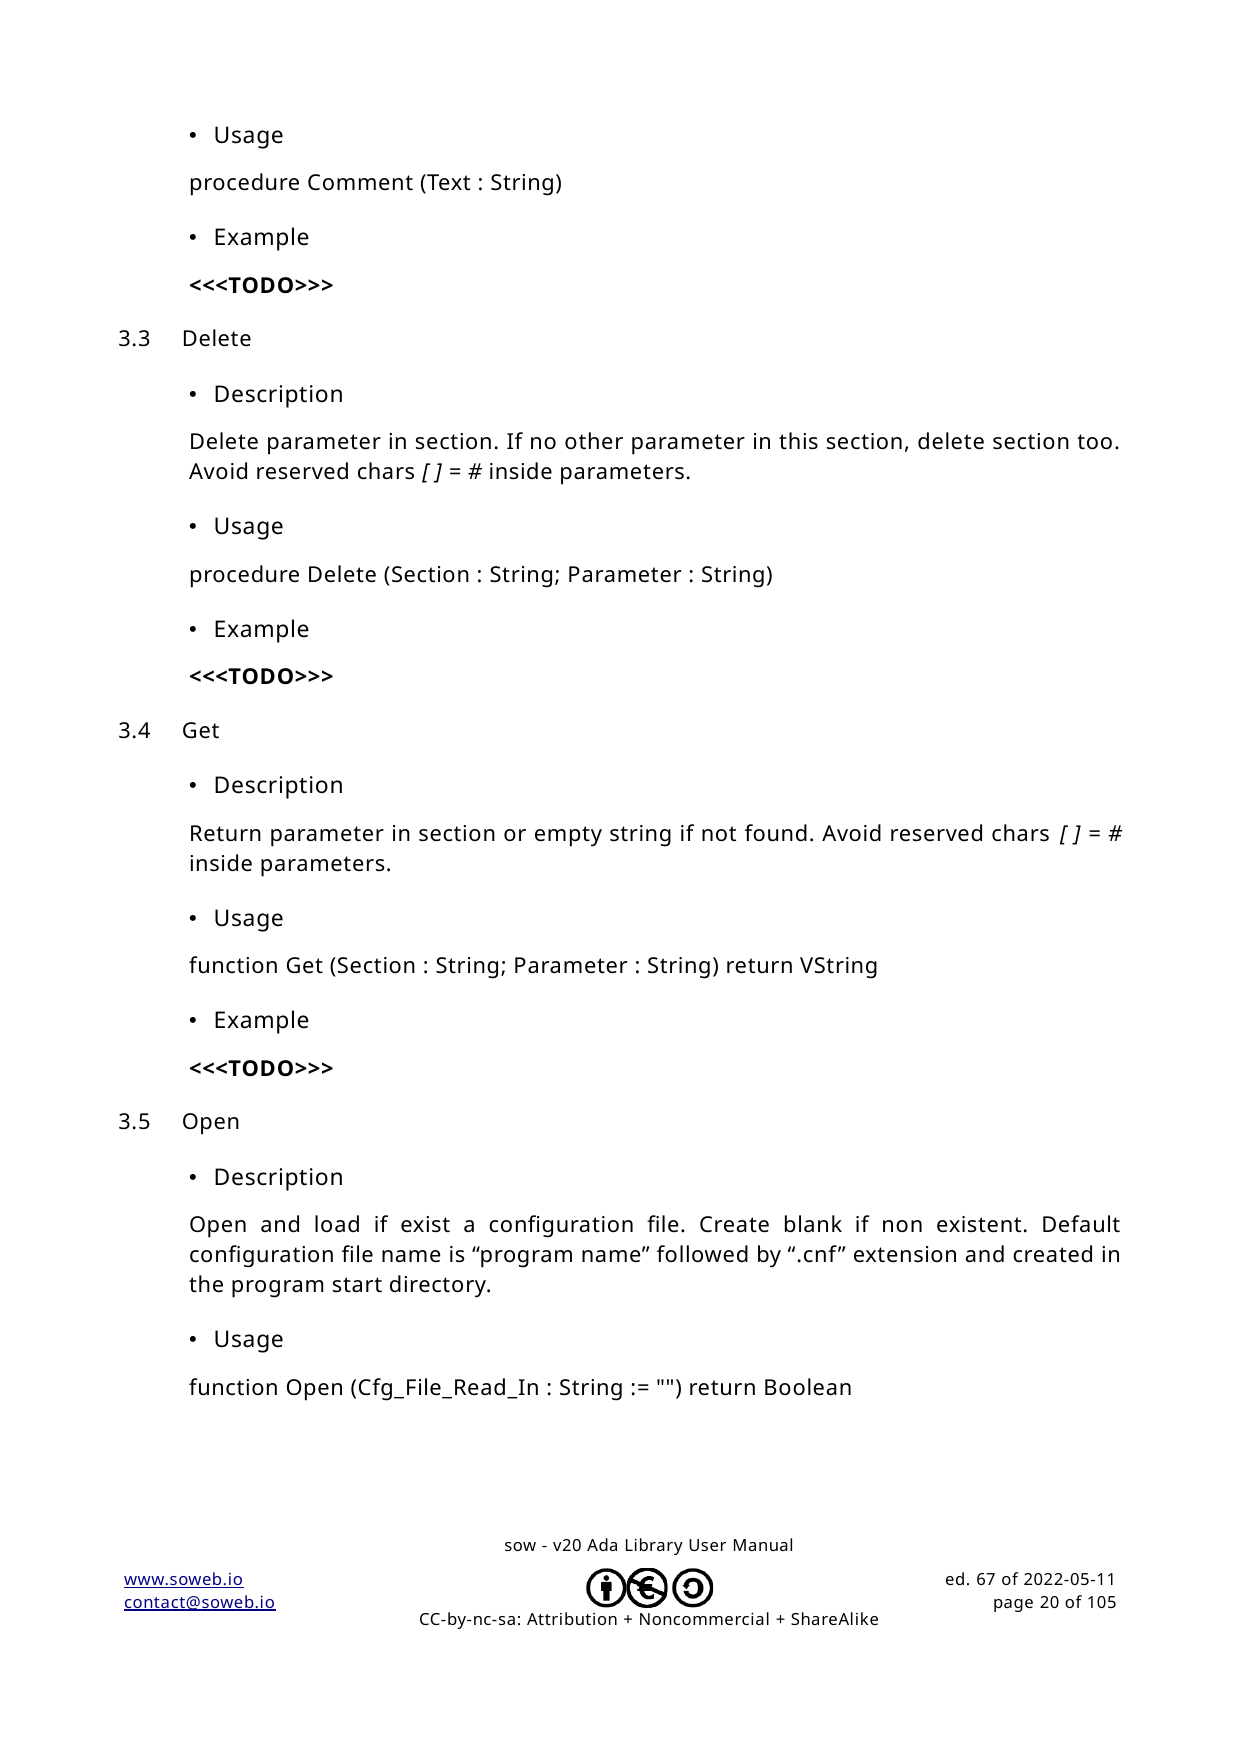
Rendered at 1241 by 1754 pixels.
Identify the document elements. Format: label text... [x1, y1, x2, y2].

text <<<TODO>>> [189, 661, 1122, 691]
subtitle Description [189, 1160, 1122, 1191]
subtitle Usage [189, 901, 1122, 932]
text function Open (Cfg_File_Read_In : String := "") return Boolean [189, 1371, 1122, 1401]
subtitle Example [189, 1004, 1122, 1035]
subtitle Example [189, 221, 1122, 252]
text procedure Delete (Section : String; Parameter : String) [189, 558, 1122, 588]
text Return parameter in section or empty string if not found. Avoid reserved chars [ ] = # inside parameters. [189, 817, 1122, 877]
text Open and load if exist a configuration file. Create blank if non existent. Default configuration file name is “program name” followed by “.cnf” extension and created in the program start directory. [189, 1209, 1122, 1299]
text <<<TODO>>> [189, 1053, 1122, 1083]
picture [672, 1568, 714, 1608]
text procedure Comment (Text : String) [189, 167, 1122, 197]
subtitle Description [189, 377, 1122, 408]
subtitle Get [118, 715, 1122, 745]
text function Get (Section : String; Parameter : String) return VString [189, 950, 1122, 980]
picture [585, 1568, 668, 1608]
subtitle Usage [189, 509, 1122, 541]
subtitle Usage [189, 118, 1122, 149]
subtitle Example [189, 612, 1122, 643]
subtitle Open [118, 1106, 1122, 1136]
subtitle Description [189, 768, 1122, 800]
subtitle Usage [189, 1322, 1122, 1354]
subtitle Delete [118, 323, 1122, 353]
text <<<TODO>>> [189, 270, 1122, 300]
text Delete parameter in section. If no other parameter in this section, delete section too. Avoid reserved chars [ ] = # inside parameters. [189, 426, 1122, 486]
